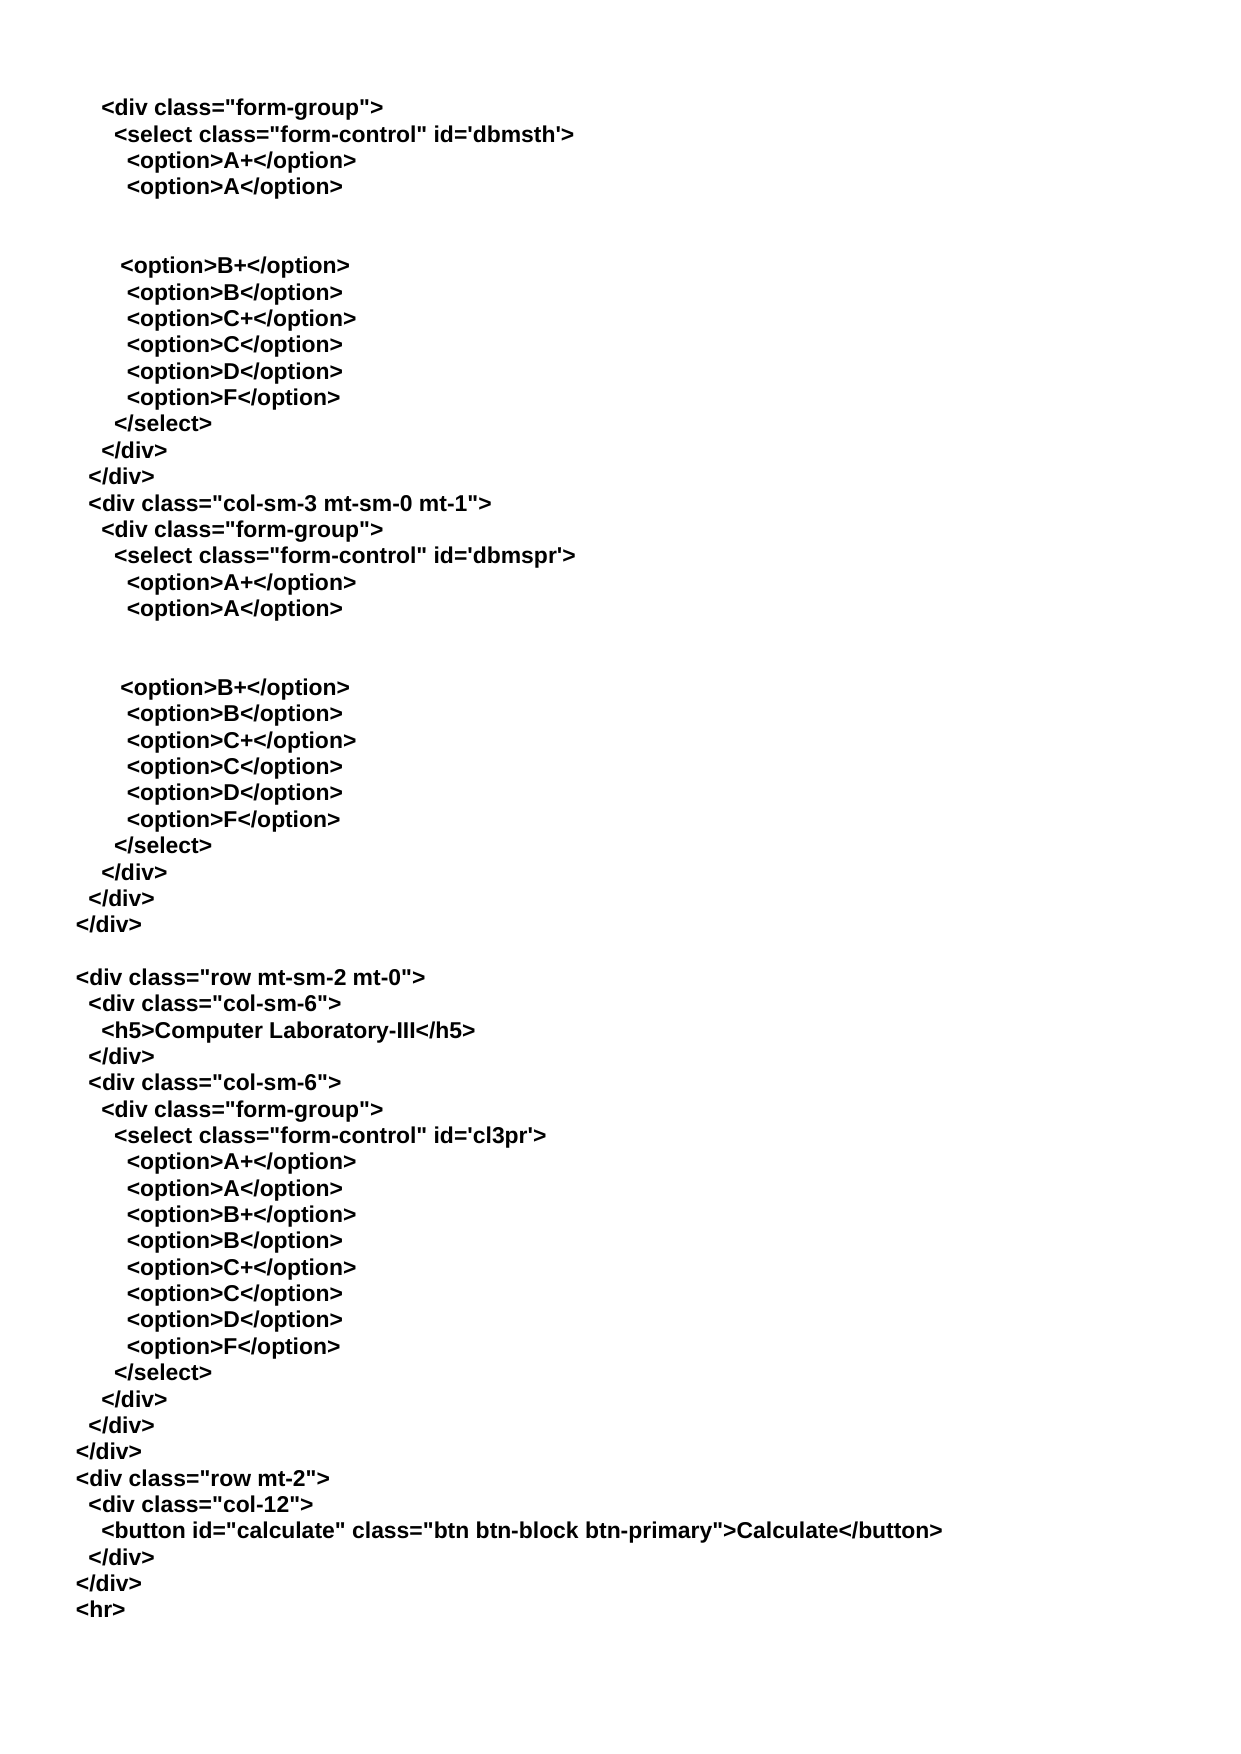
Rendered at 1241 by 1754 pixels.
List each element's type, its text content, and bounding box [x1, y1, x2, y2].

text <option>C</option> [37, 753, 1213, 779]
text <div class="col-sm-3 mt-sm-0 mt-1"> [37, 489, 1213, 516]
text <div class="col-sm-6"> [37, 990, 1213, 1017]
text <div class="row mt-2"> [37, 1464, 1213, 1491]
text <option>B</option> [37, 279, 1213, 305]
text <div class="form-group"> [37, 94, 1213, 121]
text </select> [37, 832, 1213, 858]
text </div> [37, 1043, 1213, 1069]
text <select class="form-control" id='cl3pr'> [37, 1122, 1213, 1148]
text <option>B+</option> [37, 252, 1213, 279]
text </div> [37, 858, 1213, 885]
text <option>F</option> [37, 806, 1213, 832]
text <option>A+</option> [37, 1148, 1213, 1175]
text </div> [37, 1544, 1213, 1570]
text <option>C</option> [37, 1280, 1213, 1306]
text <select class="form-control" id='dbmspr'> [37, 542, 1213, 568]
text </div> [37, 1412, 1213, 1438]
text </div> [37, 463, 1213, 489]
text <option>D</option> [37, 1306, 1213, 1333]
text <option>C+</option> [37, 1254, 1213, 1280]
text <option>C</option> [37, 331, 1213, 358]
text <option>A+</option> [37, 568, 1213, 595]
text <option>C+</option> [37, 727, 1213, 753]
text <option>A</option> [37, 173, 1213, 199]
text <option>F</option> [37, 384, 1213, 410]
text <option>C+</option> [37, 305, 1213, 331]
text <option>A</option> [37, 1175, 1213, 1201]
text </div> [37, 437, 1213, 463]
text </div> [37, 885, 1213, 911]
text </select> [37, 1359, 1213, 1386]
text <hr> [37, 1596, 1213, 1623]
text </div> [37, 1438, 1213, 1464]
text <select class="form-control" id='dbmsth'> [37, 121, 1213, 147]
text </div> [37, 911, 1213, 937]
text </select> [37, 410, 1213, 437]
text <option>B+</option> [37, 1201, 1213, 1227]
text <button id="calculate" class="btn btn-block btn-primary">Calculate</button> [37, 1517, 1213, 1544]
text <div class="form-group"> [37, 516, 1213, 542]
text <option>B</option> [37, 1227, 1213, 1254]
text <option>B+</option> [37, 674, 1213, 700]
text <option>D</option> [37, 358, 1213, 384]
text <option>B</option> [37, 700, 1213, 727]
text <div class="row mt-sm-2 mt-0"> [37, 964, 1213, 990]
text <option>A+</option> [37, 147, 1213, 173]
text </div> [37, 1570, 1213, 1596]
text <div class="form-group"> [37, 1096, 1213, 1122]
text <option>D</option> [37, 779, 1213, 806]
text <option>F</option> [37, 1333, 1213, 1359]
text <div class="col-12"> [37, 1491, 1213, 1517]
text </div> [37, 1386, 1213, 1412]
text <div class="col-sm-6"> [37, 1069, 1213, 1096]
text <option>A</option> [37, 595, 1213, 621]
text <h5>Computer Laboratory-III</h5> [37, 1017, 1213, 1043]
